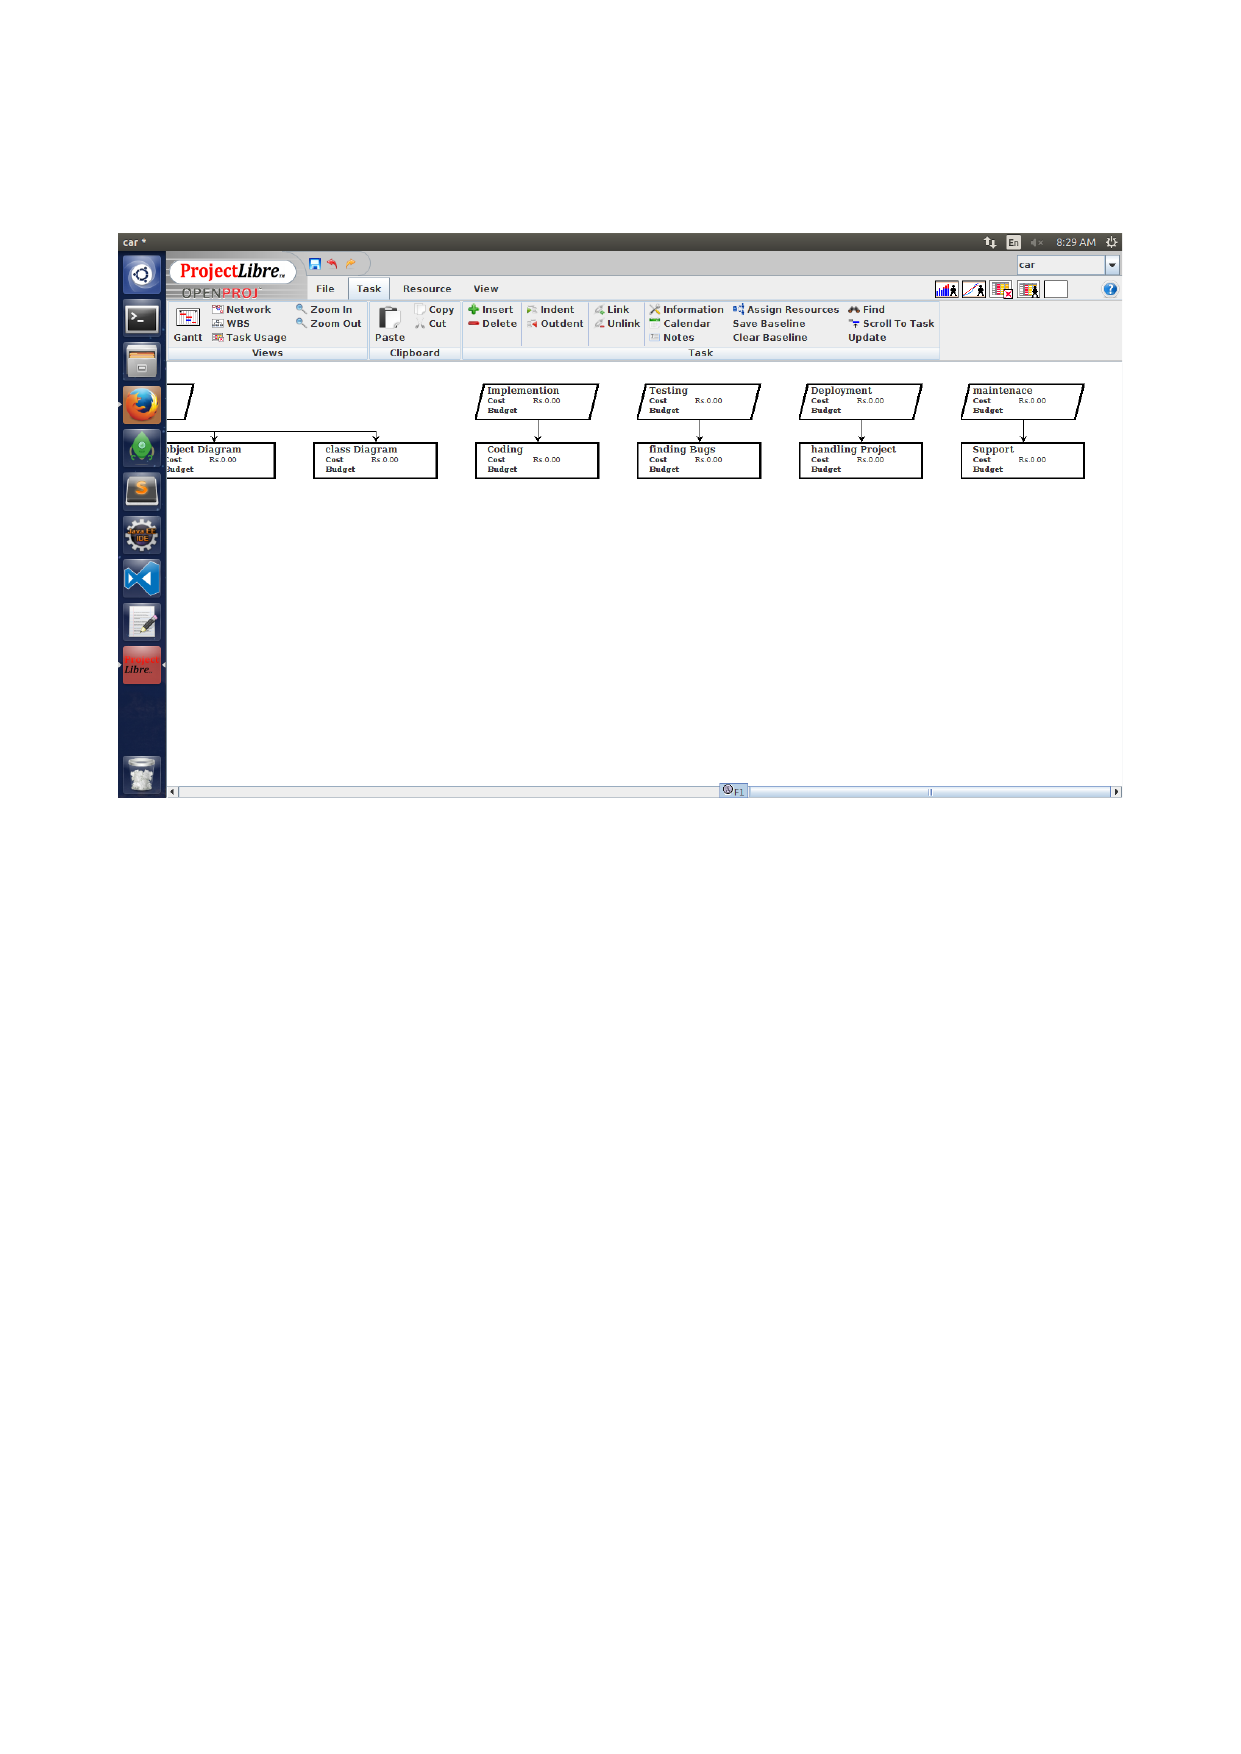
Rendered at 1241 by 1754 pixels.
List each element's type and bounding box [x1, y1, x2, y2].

picture [118, 233, 1123, 798]
